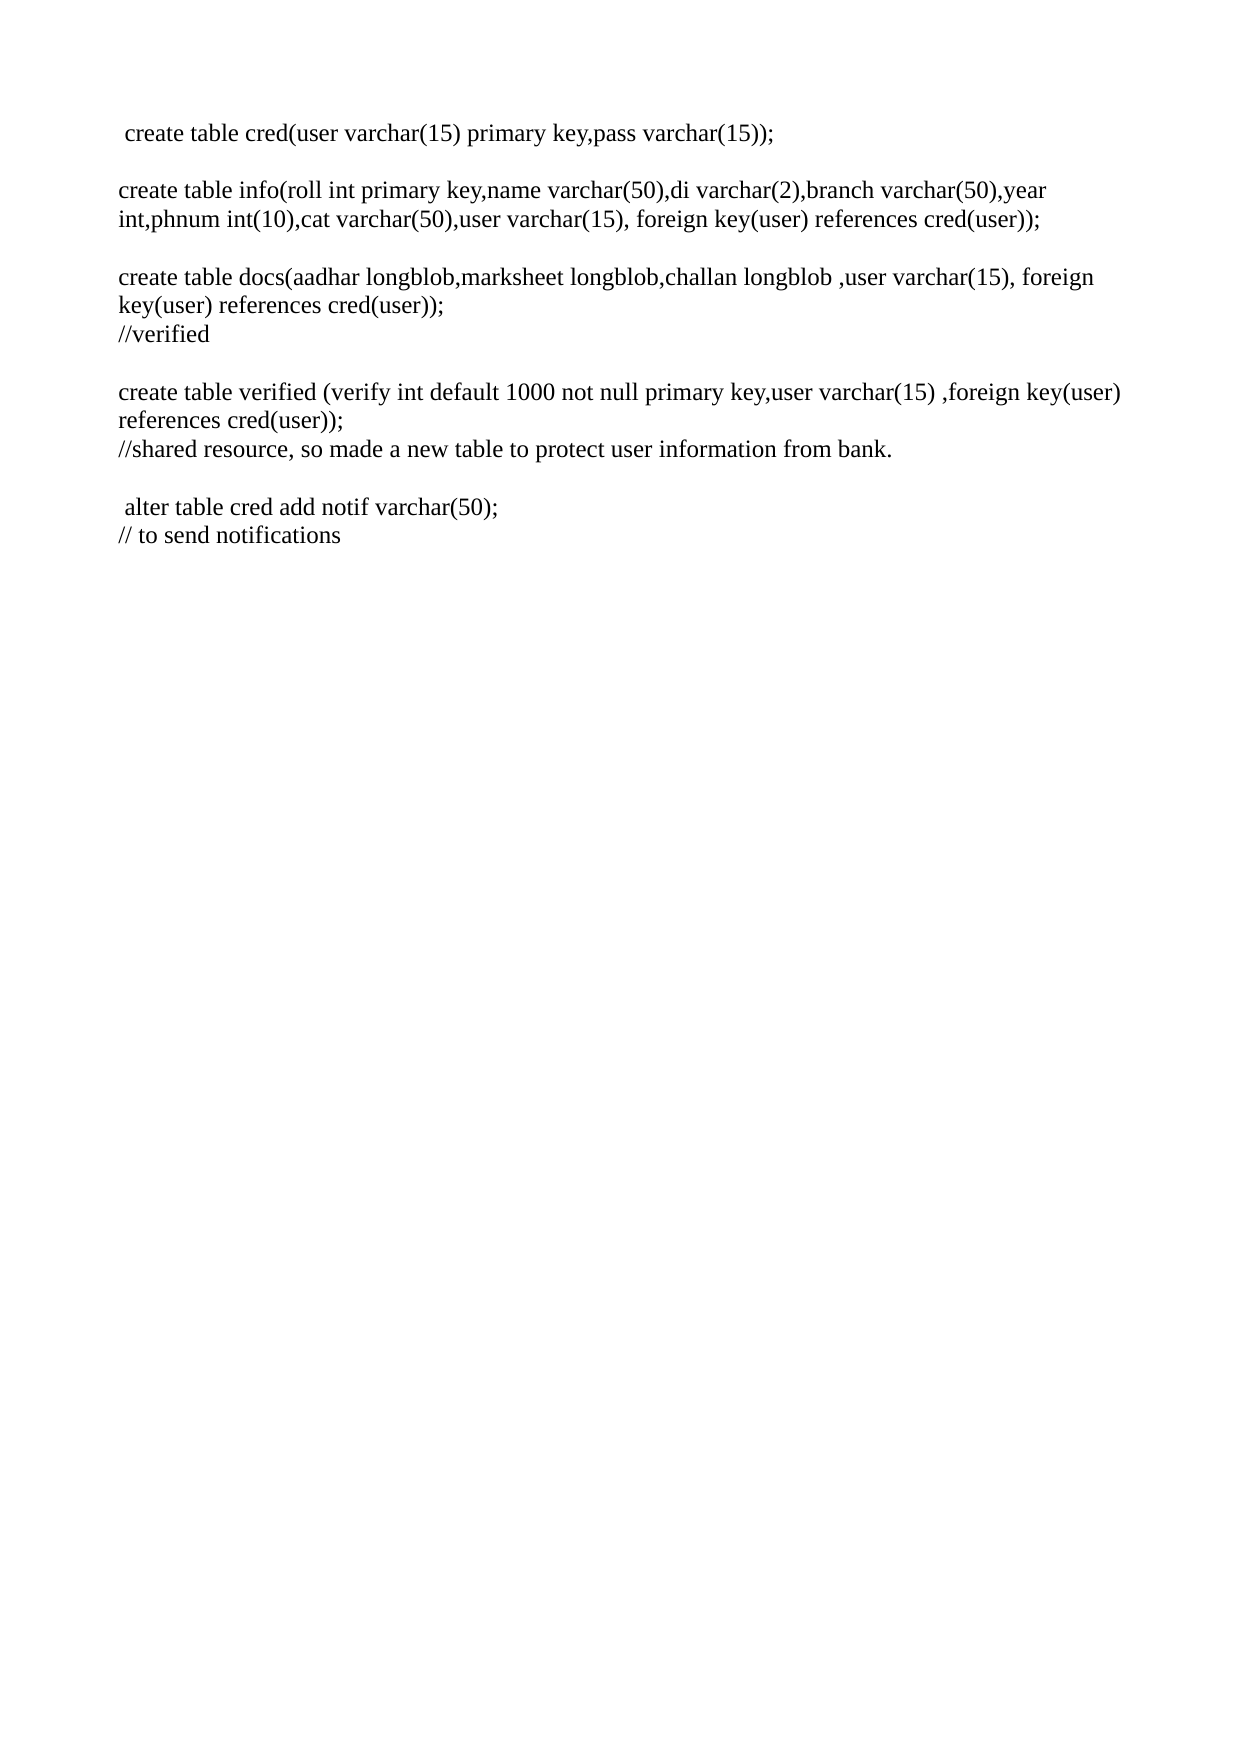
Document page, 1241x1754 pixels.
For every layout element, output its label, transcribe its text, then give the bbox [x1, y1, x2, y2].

text create table docs(aadhar longblob,marksheet longblob,challan longblob ,user varchar(15), foreign key(user) references cred(user)); [118, 262, 1122, 319]
text create table verified (verify int default 1000 not null primary key,user varchar(15) ,foreign key(user) references cred(user)); [118, 377, 1122, 434]
text create table cred(user varchar(15) primary key,pass varchar(15)); [118, 118, 1122, 147]
text // to send notifications [118, 521, 1122, 549]
text create table info(roll int primary key,name varchar(50),di varchar(2),branch varchar(50),year int,phnum int(10),cat varchar(50),user varchar(15), foreign key(user) references cred(user)); [118, 176, 1122, 233]
text alter table cred add notif varchar(50); [118, 492, 1122, 521]
text //shared resource, so made a new table to protect user information from bank. [118, 434, 1122, 463]
text //verified [118, 319, 1122, 348]
